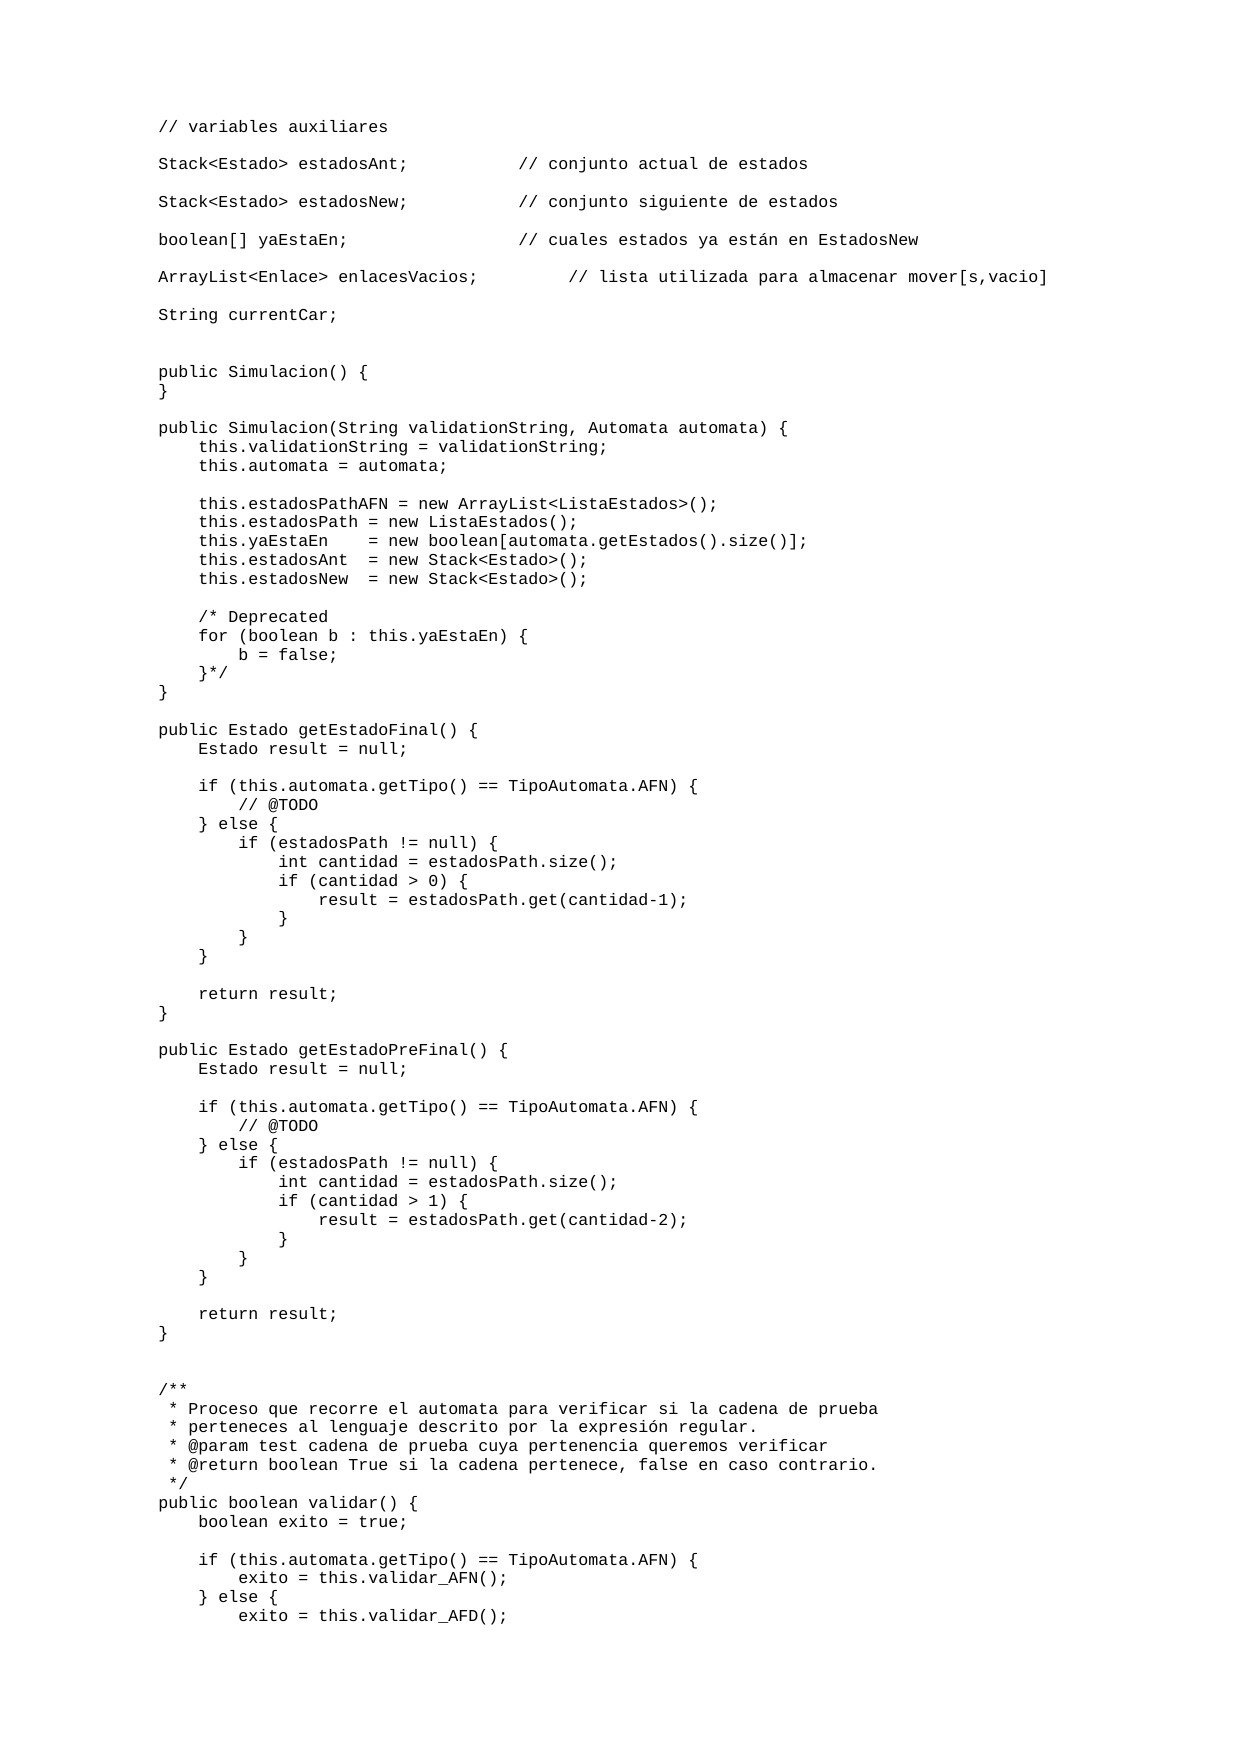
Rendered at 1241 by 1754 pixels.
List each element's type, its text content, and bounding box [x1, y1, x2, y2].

text // variables auxiliares Stack<Estado> estadosAnt; // conjunto actual de estados Stack<Estado> estadosNew; // conjunto siguiente de estados boolean[] yaEstaEn; // cuales estados ya están en EstadosNew ArrayList<Enlace> enlacesVacios; // lista utilizada para almacenar mover[s,vacio] String currentCar; public Simulacion() { } public Simulacion(String validationString, Automata automata) { this.validationString = validationString; this.automata = automata; this.estadosPathAFN = new ArrayList<ListaEstados>(); this.estadosPath = new ListaEstados(); this.yaEstaEn = new boolean[automata.getEstados().size()]; this.estadosAnt = new Stack<Estado>(); this.estadosNew = new Stack<Estado>(); /* Deprecated for (boolean b : this.yaEstaEn) { b = false; }*/ } public Estado getEstadoFinal() { Estado result = null; if (this.automata.getTipo() == TipoAutomata.AFN) { // @TODO } else { if (estadosPath != null) { int cantidad = estadosPath.size(); if (cantidad > 0) { result = estadosPath.get(cantidad-1); } } } return result; } public Estado getEstadoPreFinal() { Estado result = null; if (this.automata.getTipo() == TipoAutomata.AFN) { // @TODO } else { if (estadosPath != null) { int cantidad = estadosPath.size(); if (cantidad > 1) { result = estadosPath.get(cantidad-2); } } } return result; } /** * Proceso que recorre el automata para verificar si la cadena de prueba * perteneces al lenguaje descrito por la expresión regular. * @param test cadena de prueba cuya pertenencia queremos verificar * @return boolean True si la cadena pertenece, false en caso contrario. */ public boolean validar() { boolean exito = true; if (this.automata.getTipo() == TipoAutomata.AFN) { exito = this.validar_AFN(); } else { exito = this.validar_AFD(); [118, 118, 1122, 1626]
